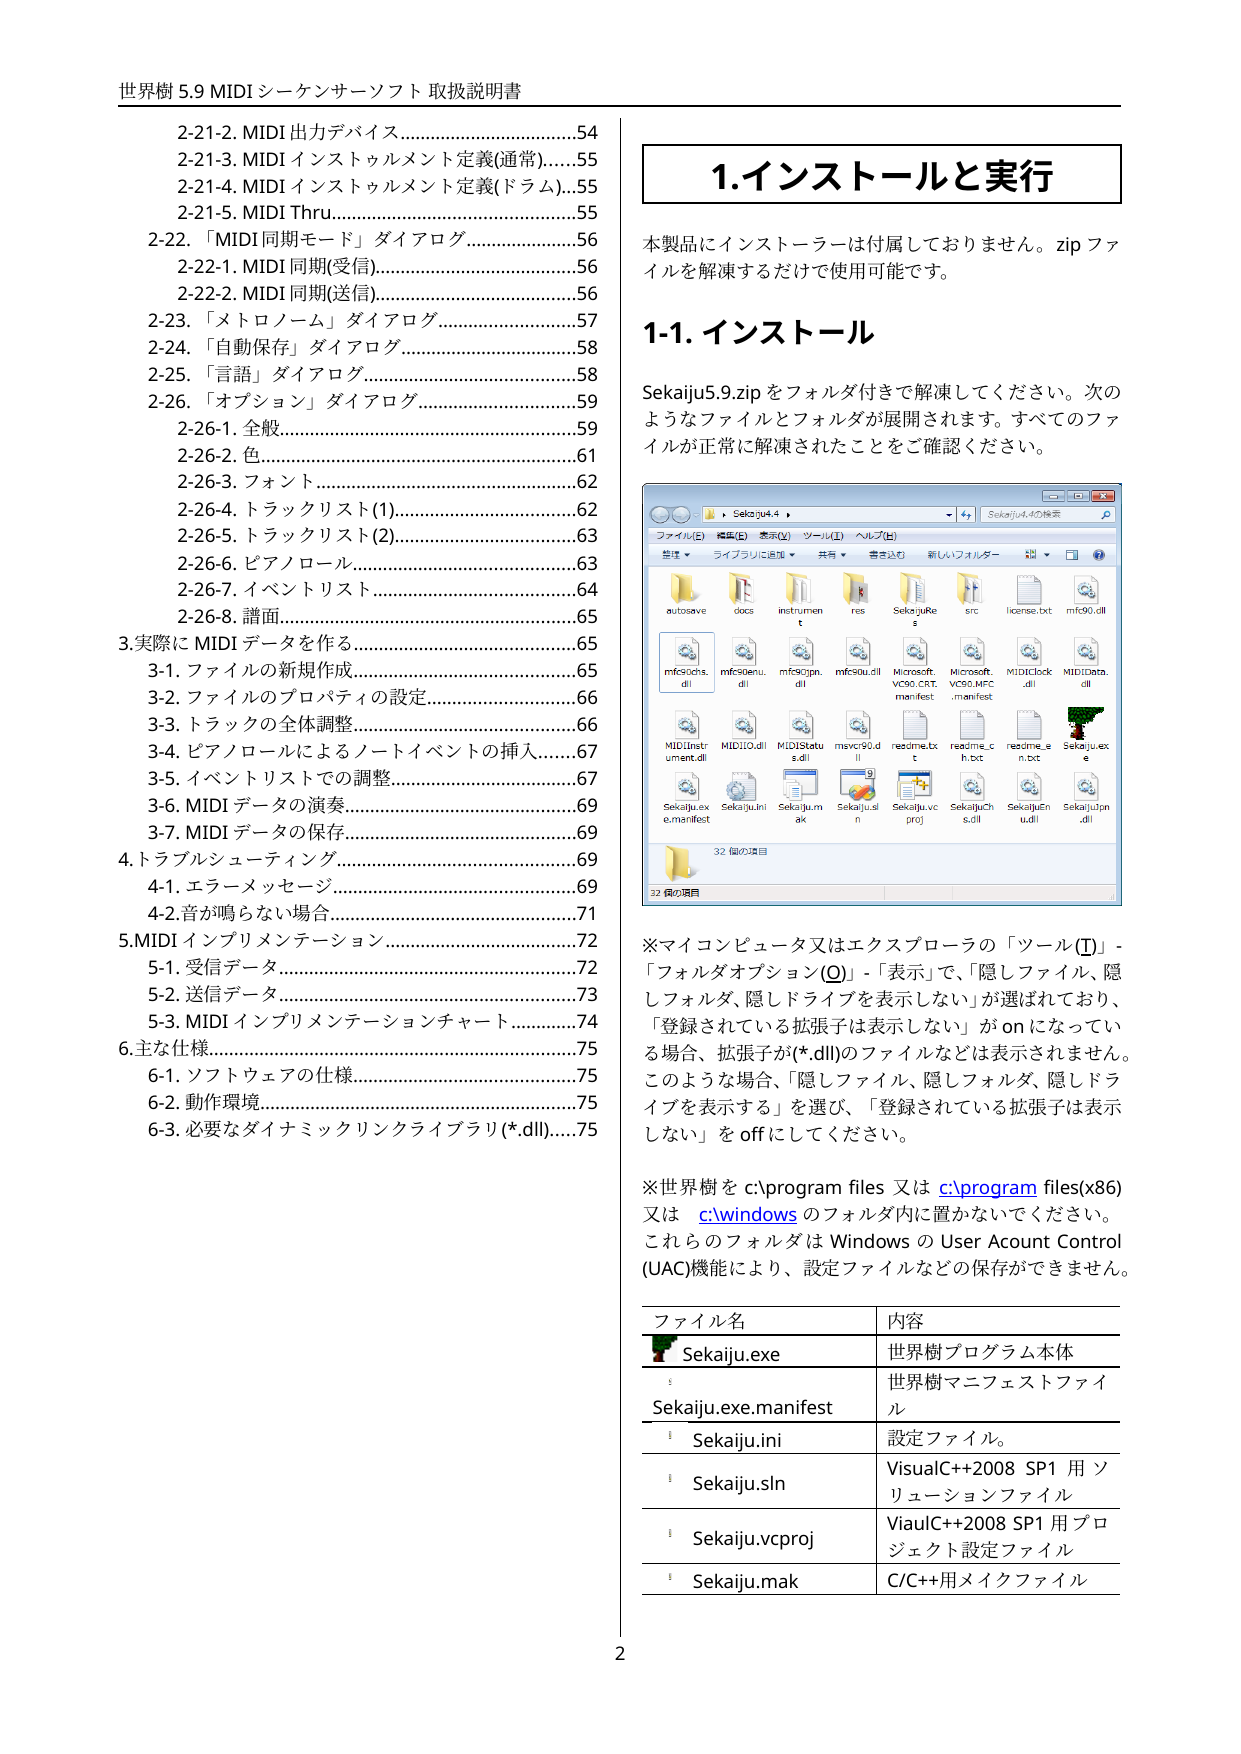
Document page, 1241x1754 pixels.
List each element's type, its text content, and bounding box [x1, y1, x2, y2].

text 2-21-2. MIDI出力デバイス 54 [177, 118, 598, 145]
text 3-5. イベントリストでの調整 67 [148, 764, 598, 791]
text 2-26-6. ピアノロール 63 [177, 548, 598, 575]
subtitle 1-1. インストール [642, 309, 1122, 352]
table_header ファイル名 [642, 1307, 876, 1334]
text 5-3. MIDIインプリメンテーションチャート 74 [148, 1007, 598, 1034]
text 3-1. ファイルの新規作成 65 [148, 656, 598, 683]
text 2-26-8. 譜面 65 [177, 602, 598, 629]
text 5-2. 送信データ 73 [148, 980, 598, 1007]
table_cell Sekaiju.exe [642, 1336, 876, 1366]
text 4-1. エラーメッセージ 69 [148, 872, 598, 899]
table_cell Sekaiju.mak [642, 1564, 876, 1594]
text 3-3. トラックの全体調整 66 [148, 710, 598, 737]
table_cell ViaulC++2008 SP1用プロジェクト設定ファイル [877, 1509, 1120, 1563]
table_cell Sekaiju.ini [642, 1423, 876, 1453]
text 2-26-7. イベントリスト 64 [177, 575, 598, 602]
table_cell Sekaiju.vcproj [642, 1509, 876, 1563]
text 6.主な仕様 75 [118, 1034, 598, 1061]
text 2-21-5. MIDI Thru 55 [177, 199, 598, 224]
text ※世界樹をc:\program files 又は c:\program files(x86) 又は c:\windows のフォルダ内に置かないでください。これらのフォルダはWindowsのUser Acount Control (UAC)機能により、設定ファイルなどの保存ができません。 [642, 1172, 1122, 1280]
text 2-26. 「オプション」ダイアログ 59 [148, 386, 598, 413]
table_cell VisualC++2008 SP1用ソリューションファイル [877, 1454, 1120, 1508]
text 2-24. 「自動保存」ダイアログ 58 [148, 332, 598, 359]
table_cell C/C++用メイクファイル [877, 1564, 1120, 1594]
text 2-23. 「メトロノーム」ダイアログ 57 [148, 306, 598, 332]
text 6-3. 必要なダイナミックリンクライブラリ(*.dll) 75 [148, 1115, 598, 1142]
text 2-26-1. 全般 59 [177, 413, 598, 440]
text 2-26-4. トラックリスト(1) 62 [177, 494, 598, 521]
table_header 内容 [877, 1307, 1120, 1334]
text 3-7. MIDIデータの保存 69 [148, 818, 598, 845]
text 2-22. 「MIDI同期モード」ダイアログ 56 [148, 224, 598, 252]
text 2-26-5. トラックリスト(2) 63 [177, 521, 598, 548]
picture [642, 483, 1122, 906]
text 5.MIDIインプリメンテーション 72 [118, 926, 598, 953]
text 5-1. 受信データ 72 [148, 953, 598, 980]
table_cell Sekaiju.sln [642, 1454, 876, 1508]
text 6-2. 動作環境 75 [148, 1088, 598, 1115]
text 2-22-2. MIDI同期(送信) 56 [177, 278, 598, 306]
table_cell 設定ファイル。 [877, 1423, 1120, 1453]
text 3.実際にMIDIデータを作る 65 [118, 629, 598, 656]
text 3-2. ファイルのプロパティの設定 66 [148, 683, 598, 710]
text 3-4. ピアノロールによるノートイベントの挿入 67 [148, 737, 598, 764]
table_cell 世界樹マニフェストファイル [877, 1368, 1120, 1421]
text Sekaiju5.9.zipをフォルダ付きで解凍してください。次のようなファイルとフォルダが展開されます。すべてのファイルが正常に解凍されたことをご確認ください。 [642, 377, 1122, 458]
text 2-21-4. MIDIインストゥルメント定義(ドラム) 55 [177, 172, 598, 199]
subtitle 1.インストールと実行 [644, 146, 1120, 202]
table_cell 世界樹プログラム本体 [877, 1336, 1120, 1366]
text 2-26-3. フォント 62 [177, 467, 598, 494]
text 2-21-3. MIDIインストゥルメント定義(通常) 55 [177, 145, 598, 172]
text 4-2.音が鳴らない場合 71 [148, 899, 598, 926]
text 2-22-1. MIDI同期(受信) 56 [177, 252, 598, 278]
text 2-26-2. 色 61 [177, 440, 598, 467]
text 2-25. 「言語」ダイアログ 58 [148, 359, 598, 386]
text 4.トラブルシューティング 69 [118, 845, 598, 872]
text ※マイコンピュータ又はエクスプローラの「ツール(T)」-「フォルダオプション(O)」 - 「表示」で、「隠しファイル、隠しフォルダ、隠しドライブを表示しない」が選ばれており、「登録されている拡張子は表示しない」がonになっている場合、拡張子が(*.dll)のファイルなどは表示されません。このような場合、「隠しファイル、隠しフォルダ、隠しドライブを表示する」を選び、「登録されている拡張子は表示しない」をoffにしてください。 [642, 931, 1122, 1147]
text 3-6. MIDIデータの演奏 69 [148, 791, 598, 818]
text 6-1. ソフトウェアの仕様 75 [148, 1061, 598, 1088]
table_cell Sekaiju.exe.manifest [642, 1368, 876, 1421]
text 本製品にインストーラーは付属しておりません。zipファイルを解凍するだけで使用可能です。 [642, 230, 1122, 284]
